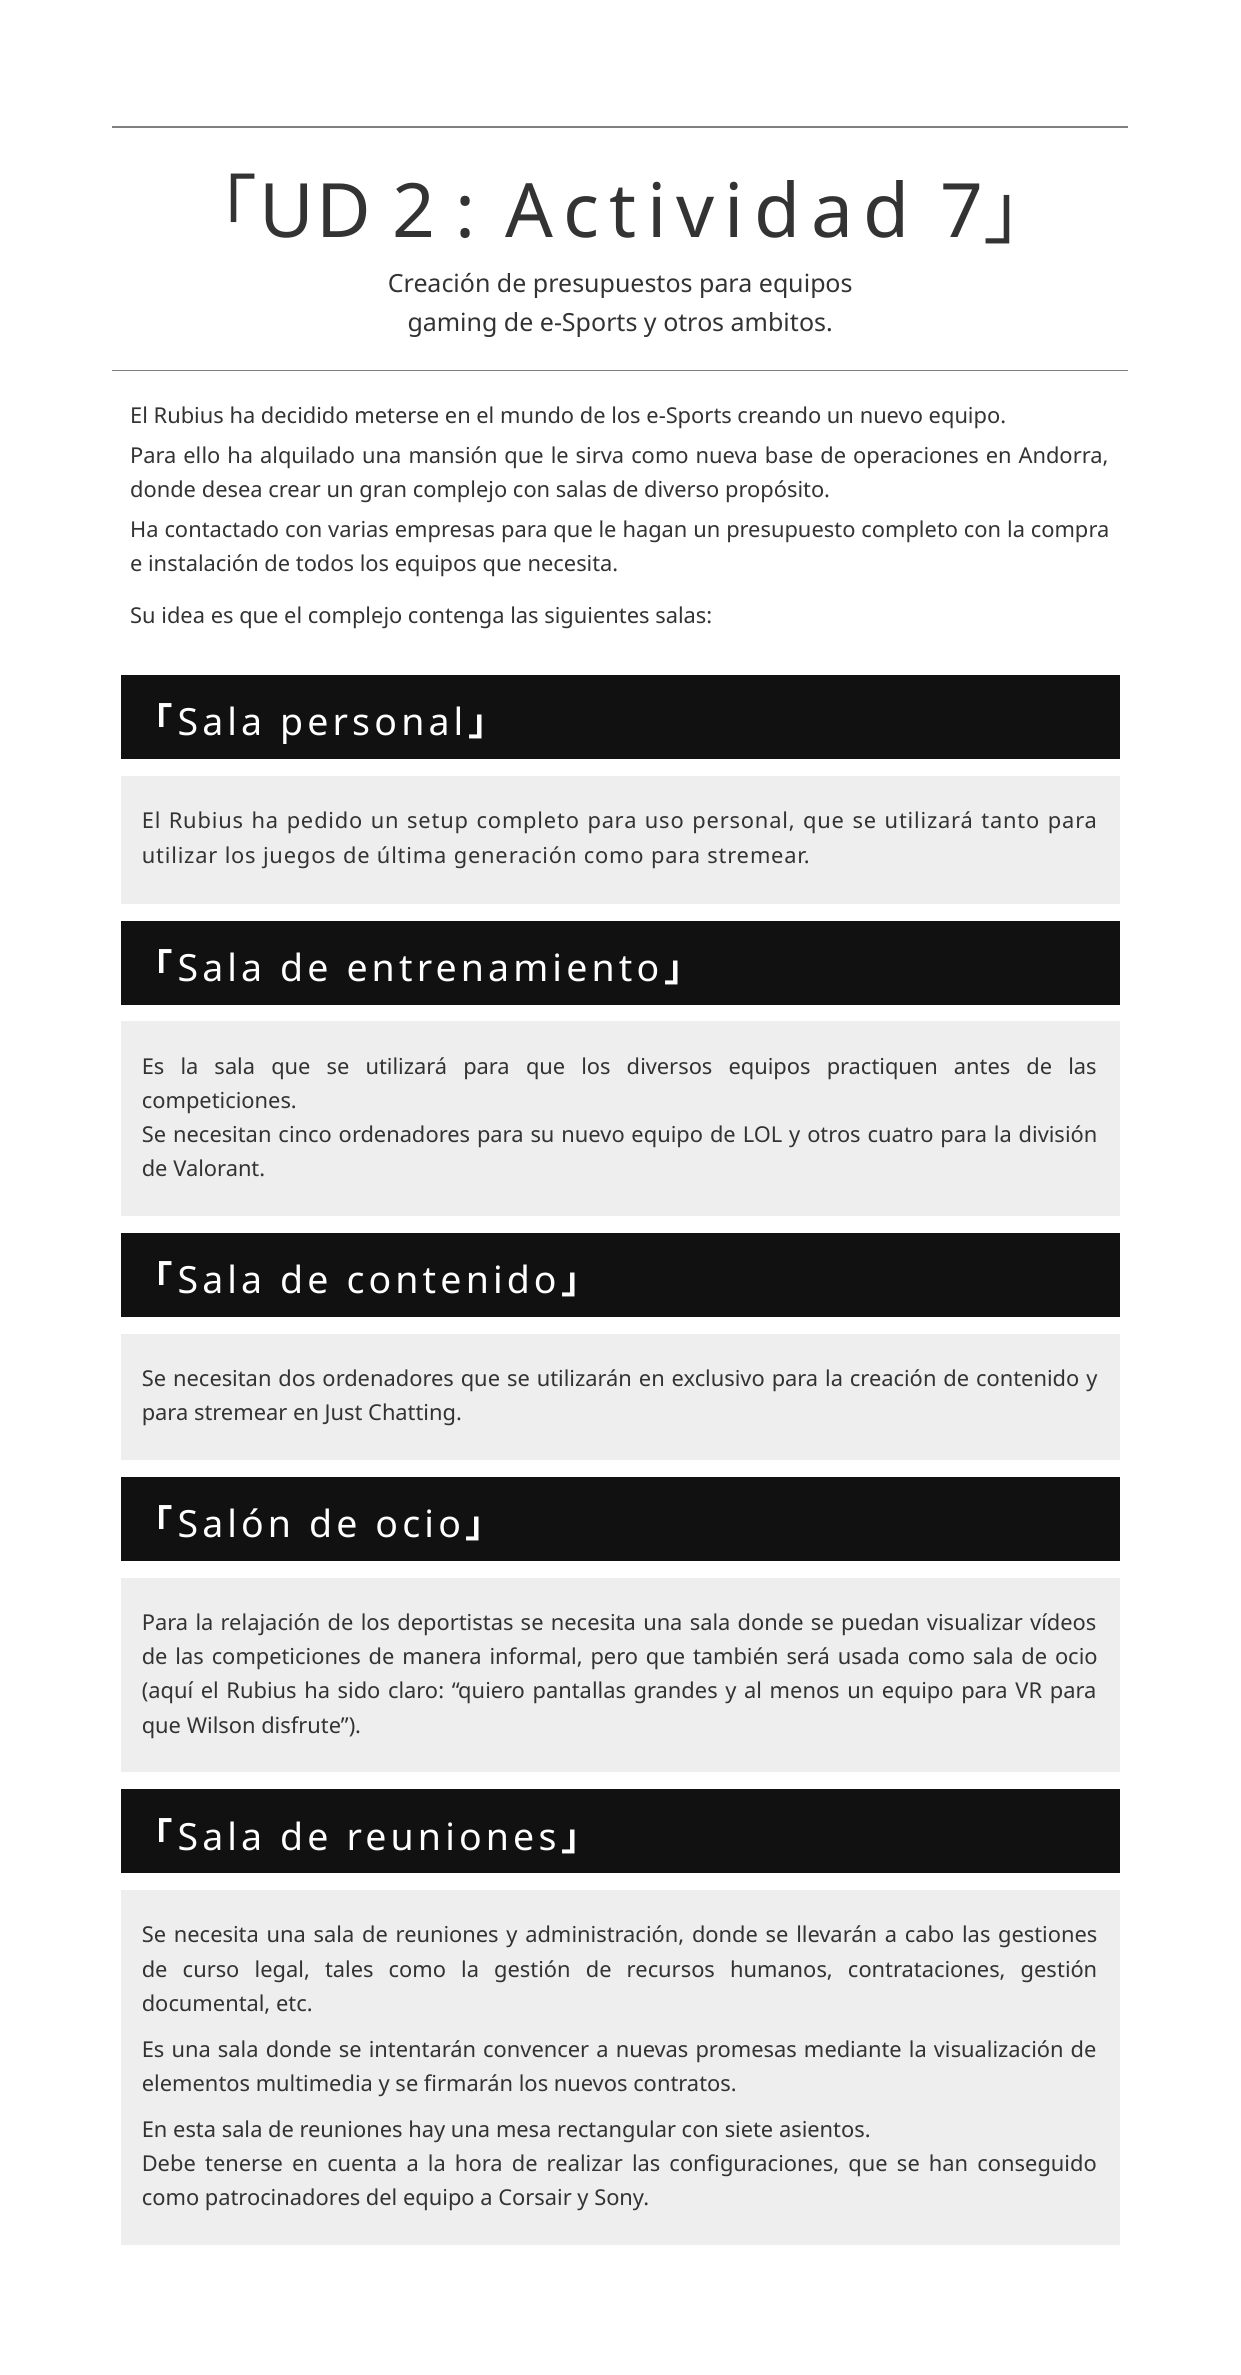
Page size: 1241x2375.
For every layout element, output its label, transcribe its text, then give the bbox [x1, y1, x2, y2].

text Para ello ha alquilado una mansión que le sirva como nueva base de operaciones en Andorra, donde desea crear un gran complejo con salas de diverso propósito. [130, 440, 1110, 504]
table_cell 「Sala de entrenamiento」 [121, 921, 1120, 1005]
table_header 「Sala personal」 [121, 675, 1120, 759]
table_cell 「Sala de reuniones」 [121, 1789, 1120, 1873]
text Creación de presupuestos para equipos gaming de e-Sports y otros ambitos. [342, 266, 898, 339]
table_cell 「Salón de ocio」 [121, 1477, 1120, 1561]
table_cell Se necesita una sala de reuniones y administración, donde se llevarán a cabo las gestiones de curso legal, tales como la gestión de recursos humanos, contrataciones, gestión documental, etc. Es una sala donde se intentarán convencer a nuevas promesas mediante la visualización de elementos multimedia y se firmarán los nuevos contratos. En esta sala de reuniones hay una mesa rectangular con siete asientos. Debe tenerse en cuenta a la hora de realizar las configuraciones, que se han conseguido como patrocinadores del equipo a Corsair y Sony. [121, 1890, 1120, 2245]
table_cell Se necesitan dos ordenadores que se utilizarán en exclusivo para la creación de contenido y para stremear en Just Chatting. [121, 1334, 1120, 1460]
title 「UD 2 : Actividad 7」 [112, 151, 1128, 259]
table_cell 「Sala de contenido」 [121, 1233, 1120, 1317]
table_cell Para la relajación de los deportistas se necesita una sala donde se puedan visualizar vídeos de las competiciones de manera informal, pero que también será usada como sala de ocio (aquí el Rubius ha sido claro: “quiero pantallas grandes y al menos un equipo para VR para que Wilson disfrute”). [121, 1578, 1120, 1772]
text Su idea es que el complejo contenga las siguientes salas: [130, 600, 1110, 630]
text Ha contactado con varias empresas para que le hagan un presupuesto completo con la compra e instalación de todos los equipos que necesita. [130, 514, 1110, 578]
text El Rubius ha decidido meterse en el mundo de los e-Sports creando un nuevo equipo. [130, 400, 1110, 430]
table_cell El Rubius ha pedido un setup completo para uso personal, que se utilizará tanto para utilizar los juegos de última generación como para stremear. [121, 776, 1120, 904]
table_cell Es la sala que se utilizará para que los diversos equipos practiquen antes de las competiciones. Se necesitan cinco ordenadores para su nuevo equipo de LOL y otros cuatro para la división de Valorant. [121, 1021, 1120, 1216]
